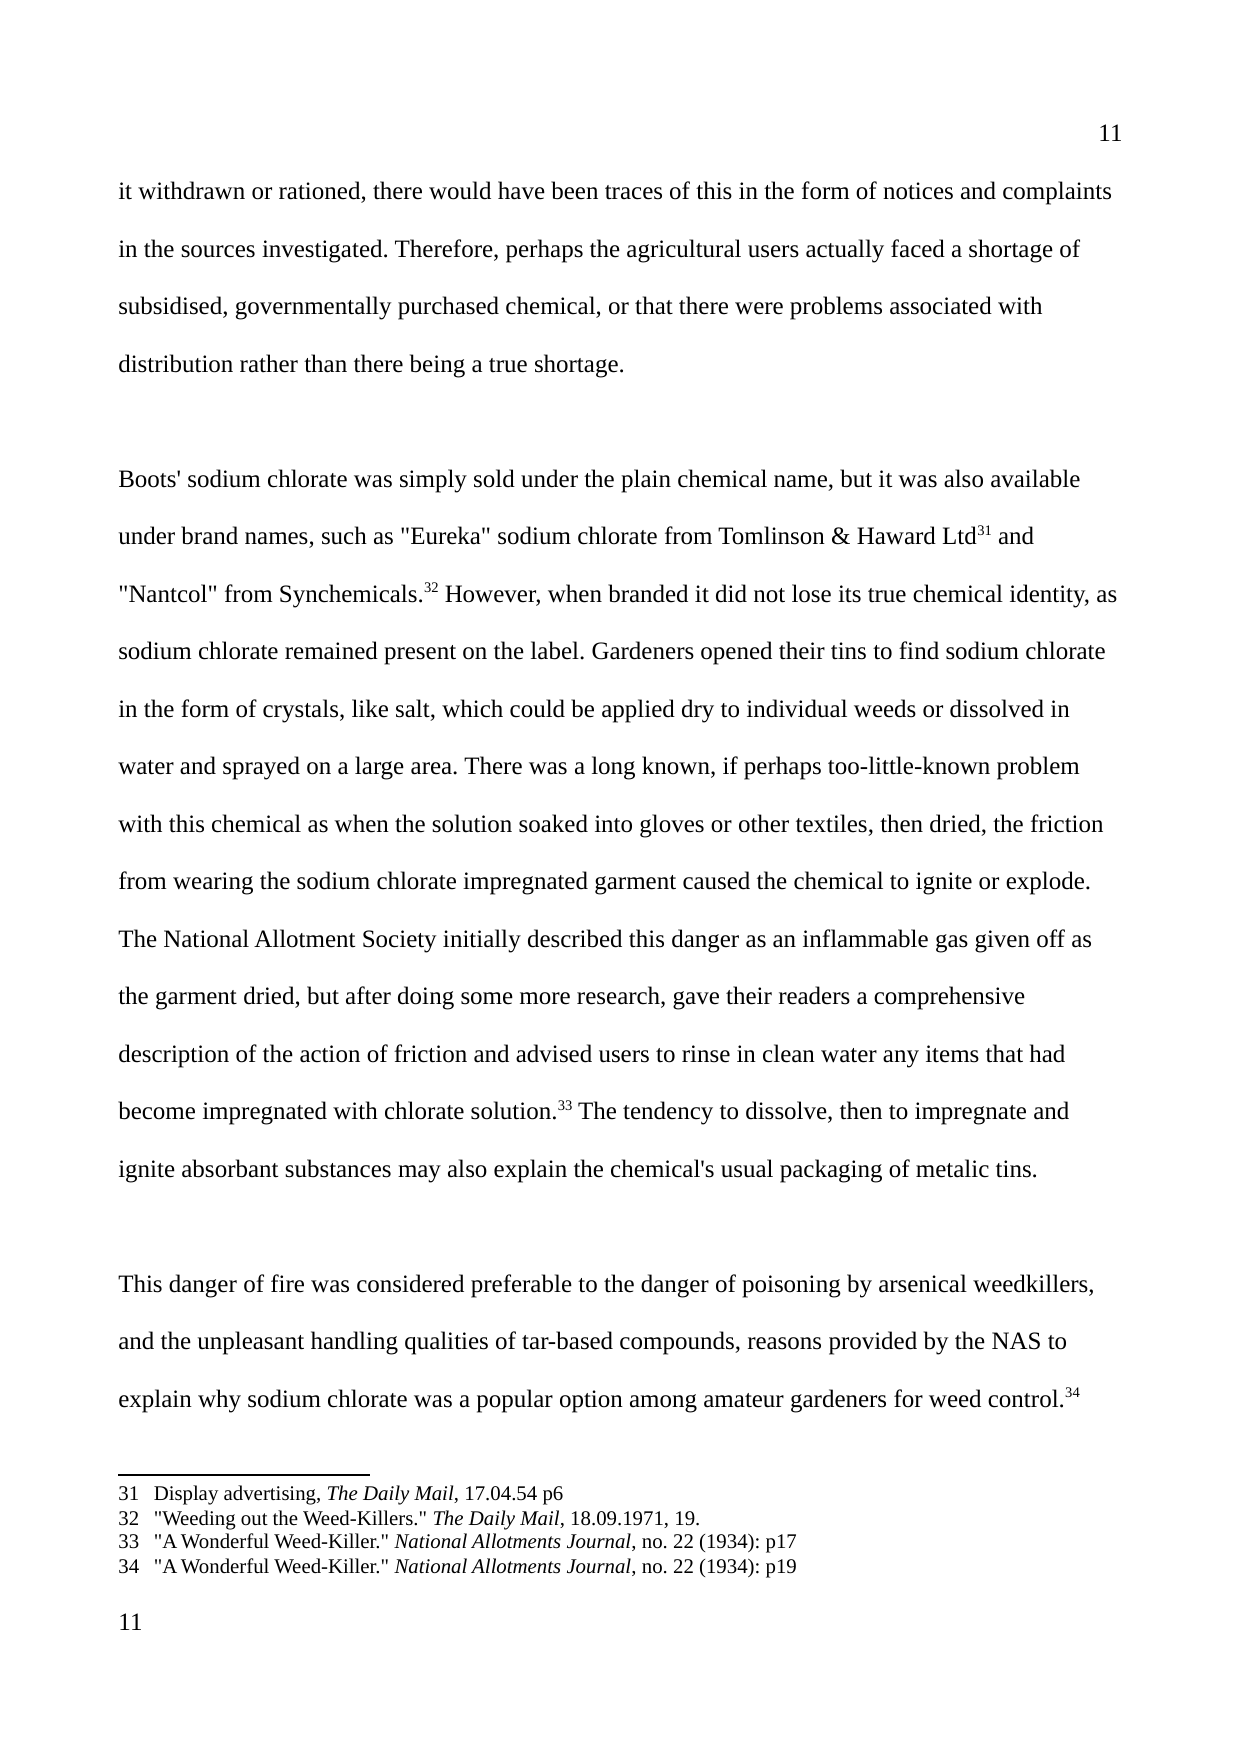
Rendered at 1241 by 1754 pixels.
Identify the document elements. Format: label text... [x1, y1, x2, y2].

text it withdrawn or rationed, there would have been traces of this in the form of notices and complaints in the sources investigated. Therefore, perhaps the agricultural users actually faced a shortage of subsidised, governmentally purchased chemical, or that there were problems associated with distribution rather than there being a true shortage. [118, 176, 1122, 378]
text Boots' sodium chlorate was simply sold under the plain chemical name, but it was also available under brand names, such as "Eureka" sodium chlorate from Tomlinson & Haward Ltd and "Nantcol" from Synchemicals. However, when branded it did not lose its true chemical identity, as sodium chlorate remained present on the label. Gardeners opened their tins to find sodium chlorate in the form of crystals, like salt, which could be applied dry to individual weeds or dissolved in water and sprayed on a large area. There was a long known, if perhaps too-little-known problem with this chemical as when the solution soaked into gloves or other textiles, then dried, the friction from wearing the sodium chlorate impregnated garment caused the chemical to ignite or explode. The National Allotment Society initially described this danger as an inflammable gas given off as the garment dried, but after doing some more research, gave their readers a comprehensive description of the action of friction and advised users to rinse in clean water any items that had become impregnated with chlorate solution. The tendency to dissolve, then to impregnate and ignite absorbant substances may also explain the chemical's usual packaging of metalic tins. [118, 464, 1122, 1183]
text "Weeding out the Weed-Killers." The Daily Mail, 18.09.1971, 19. [118, 1505, 1122, 1529]
text "A Wonderful Weed-Killer." National Allotments Journal, no. 22 (1934): p17 [118, 1529, 1122, 1553]
text This danger of fire was considered preferable to the danger of poisoning by arsenical weedkillers, and the unpleasant handling qualities of tar-based compounds, reasons provided by the NAS to explain why sodium chlorate was a popular option among amateur gardeners for weed control. Not all recommendations for sodium chlorate came with detailed information about safety, and not all users received the same warnings. For instance, when discussed in the agricultural news column, the fire risks of the chemical were outlined and compared to calcium chlorate which did not, but this information was not included in the praise for sodium chlorate presented in the gardening column, read by gardeners the following year. In practical gardening manuals, Reed notes that sodium chlorate enjoys wide popularity for the control of weeds on paths, giving no information on its drawbacks, other than to recommend it only as a last resort for weeds in lawns. This can be compared to Sprague, writing in 1940, who urged users to avoid spilling neither the crystals or the solution on wooden surfaces, and to throughly rinse anything that contacted the solution in clean water to avoid fires. This could demonstrate that by 1950 when Reed was writing, these precautions were common knowledge or perhaps that Sprague's American audience were more safety conscious. The chief concern expressed in The Times was sodium chlorate's propensity to seep into non-target areas, especially in wet weather. Although it had recommended the use of sodium chlorate for clearing bindweed, paths, killing docks and for putting on newly cut tree stumps, it was not until 1959 that The Daily Mail noted that sodium chlorate should be handled with care. At the same time journalists at the paper called for "serious investigation" into why such a potentially dangerous chemical could be bought in brown paper bags from any hardware shop or chemist, without any warnings as to its nature. [118, 1269, 1122, 1413]
text Display advertising, The Daily Mail, 17.04.54 p6 [118, 1481, 1122, 1505]
text "A Wonderful Weed-Killer." National Allotments Journal, no. 22 (1934): p19 [118, 1553, 1122, 1578]
